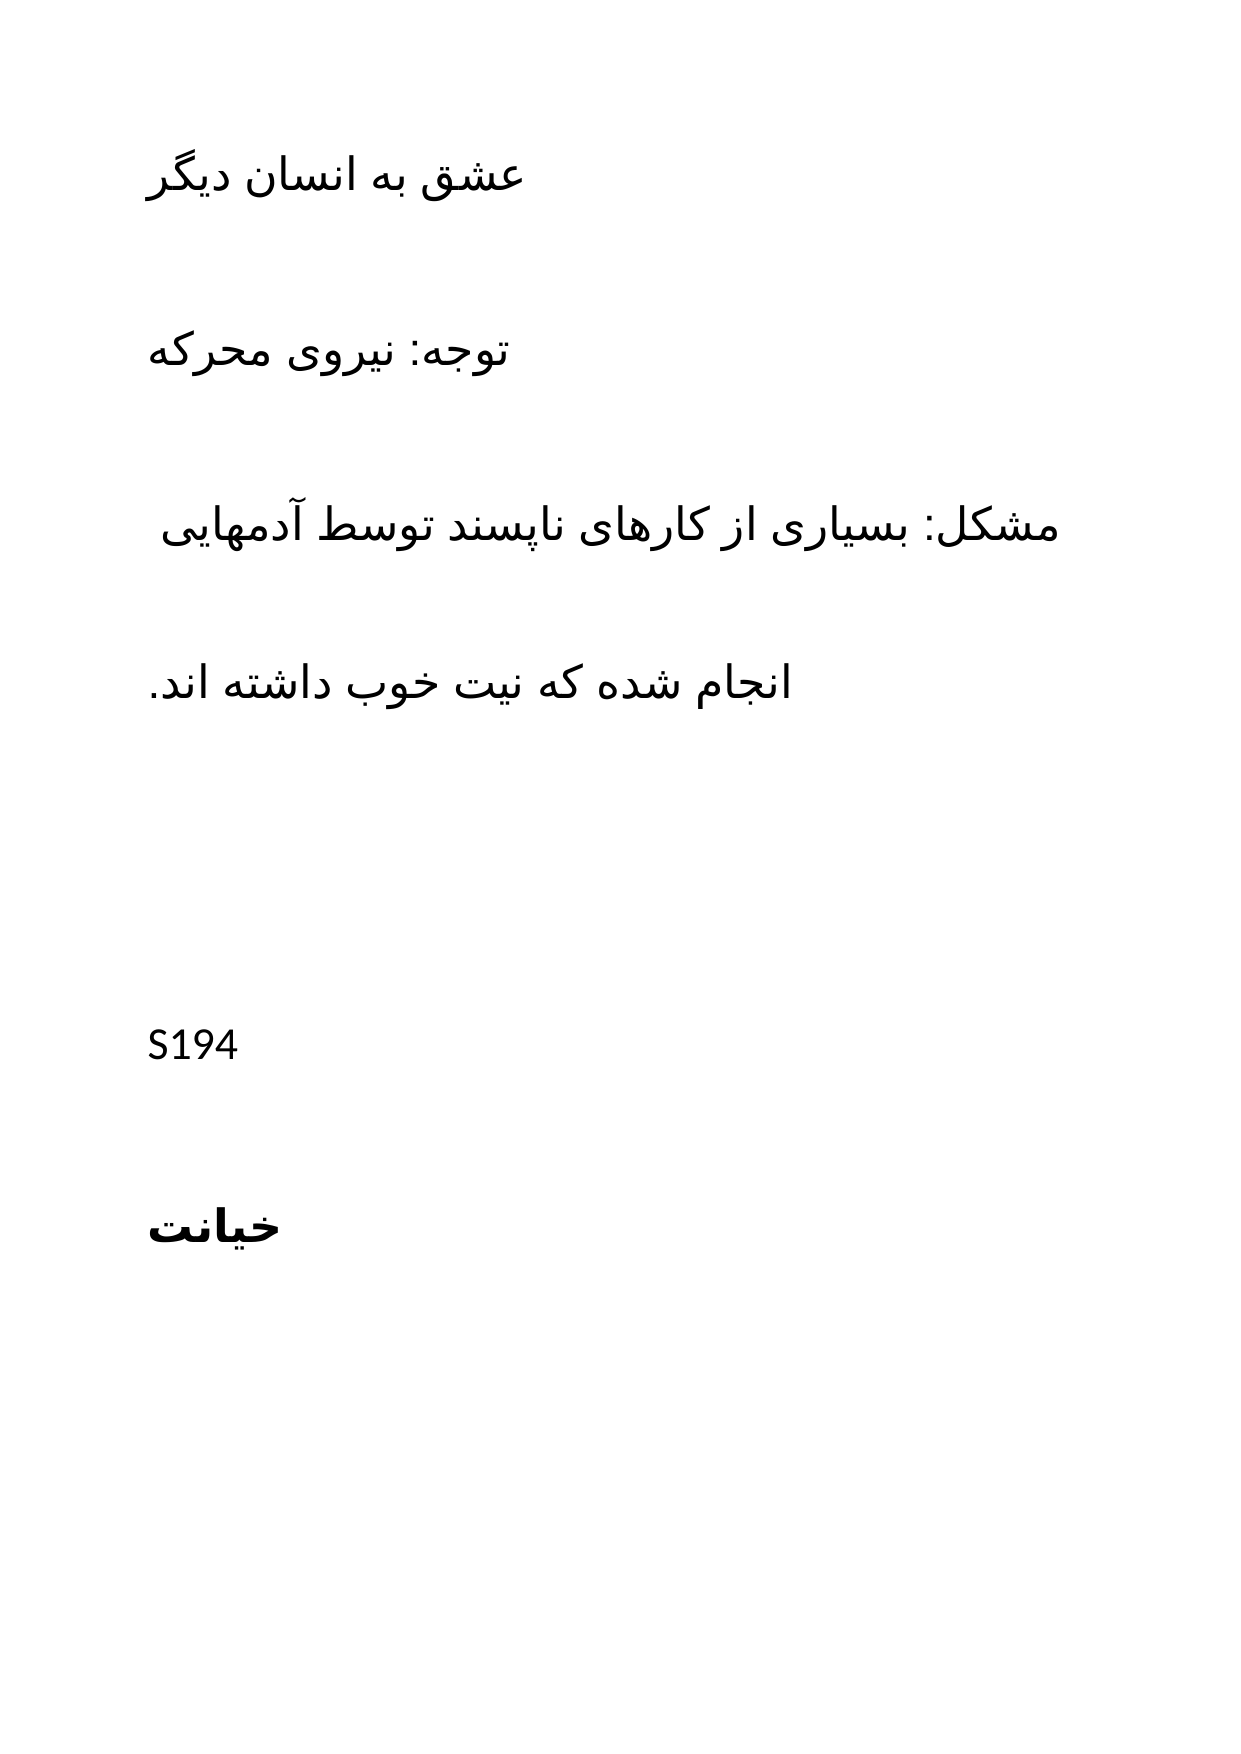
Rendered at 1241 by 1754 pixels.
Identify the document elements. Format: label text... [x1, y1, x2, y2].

text مشکل: بسیاری از کارهای ناپسند توسط آدمهایی انجام شده که نیت خوب داشته اند. [148, 497, 1093, 708]
text S194 [148, 1014, 1093, 1071]
text توجه: نیروی محرکه [148, 322, 1093, 375]
text عشق به انسان دیگر [148, 148, 1093, 200]
text خیانت [148, 1199, 1093, 1252]
